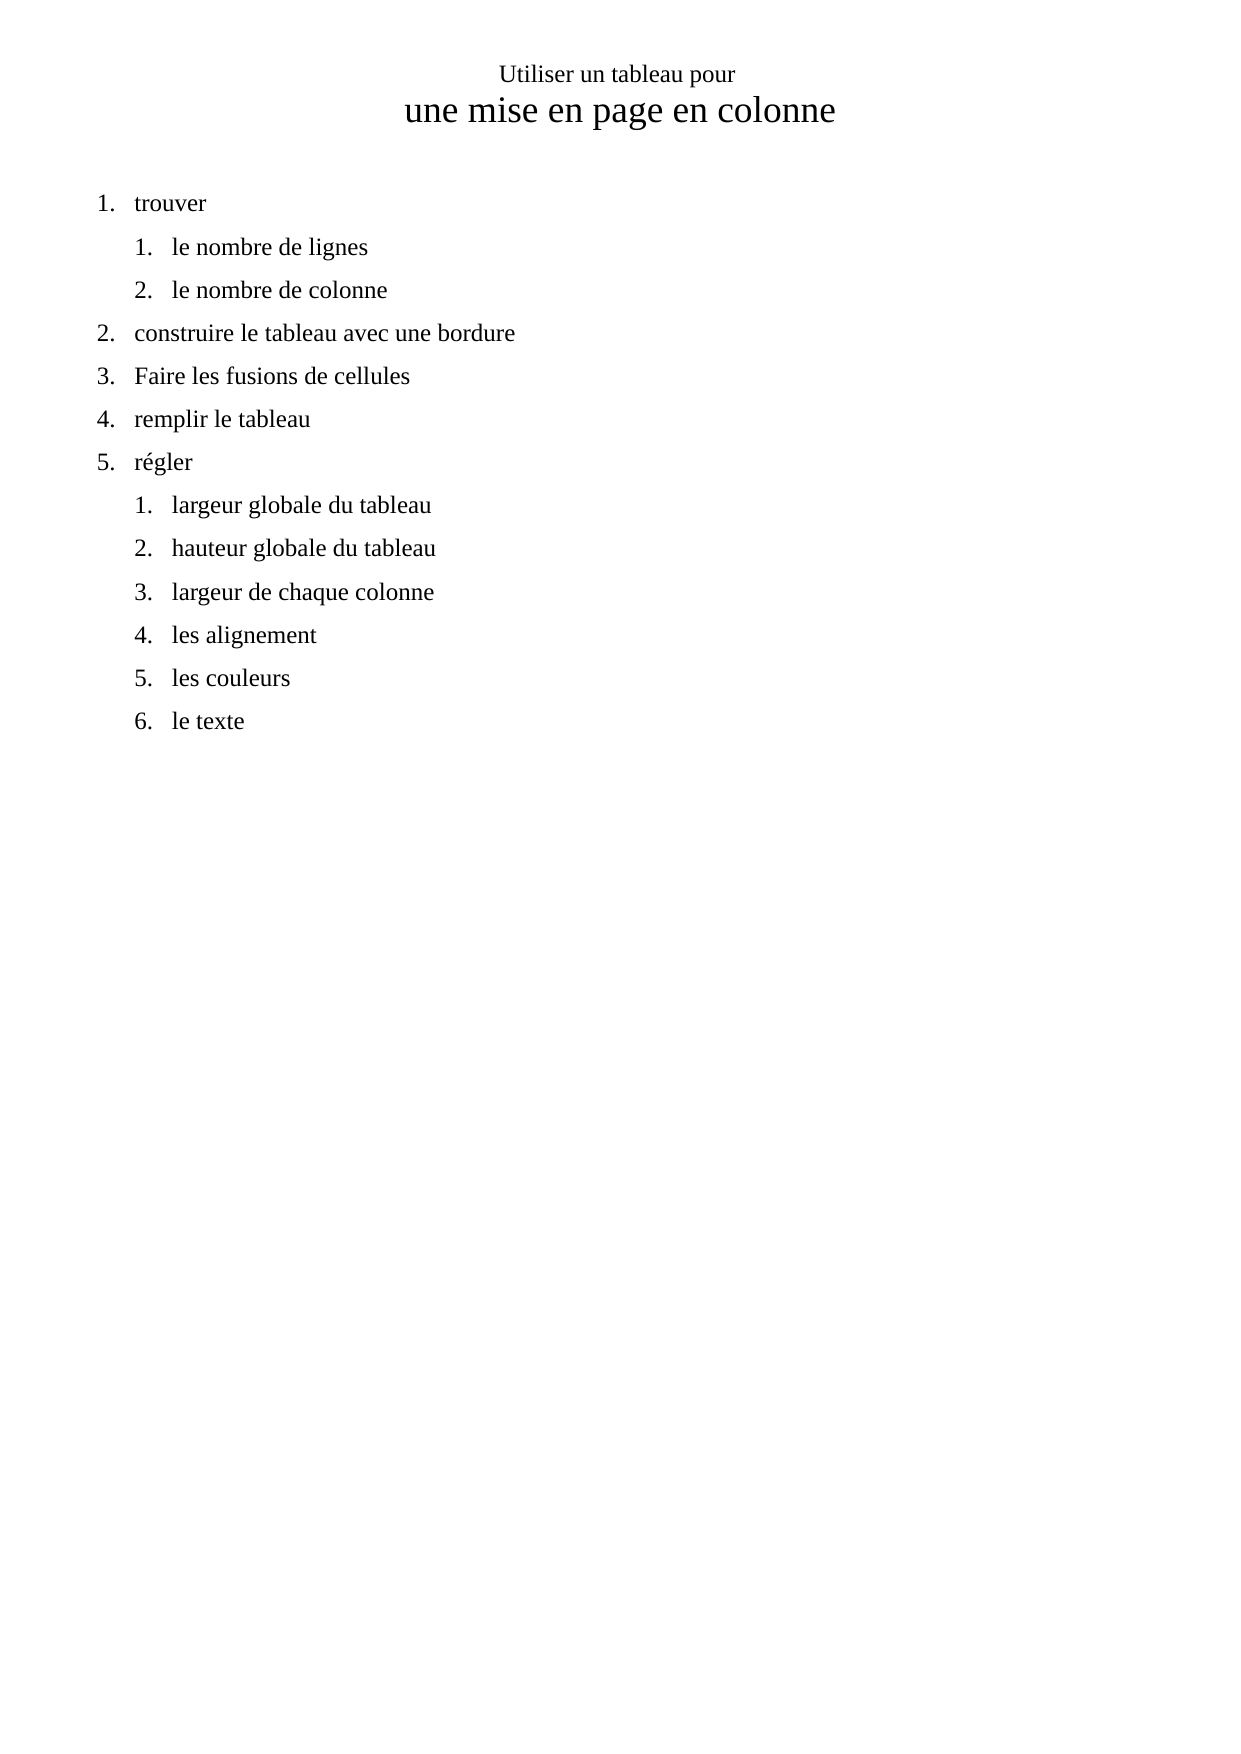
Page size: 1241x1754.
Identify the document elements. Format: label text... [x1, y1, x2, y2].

list les couleurs [134, 663, 1181, 692]
list le texte [134, 706, 1181, 735]
list remplir le tableau [97, 404, 1181, 433]
list les alignement [134, 620, 1181, 648]
list trouver [97, 188, 1181, 217]
list Faire les fusions de cellules [97, 361, 1181, 390]
text une mise en page en colonne [59, 88, 1181, 131]
list régler [97, 447, 1181, 476]
list largeur de chaque colonne [134, 577, 1181, 605]
list largeur globale du tableau [134, 490, 1181, 519]
list construire le tableau avec une bordure [97, 318, 1181, 347]
list le nombre de lignes [134, 232, 1181, 260]
text Utiliser un tableau pour [59, 59, 1181, 88]
list hauteur globale du tableau [134, 533, 1181, 562]
list le nombre de colonne [134, 275, 1181, 303]
